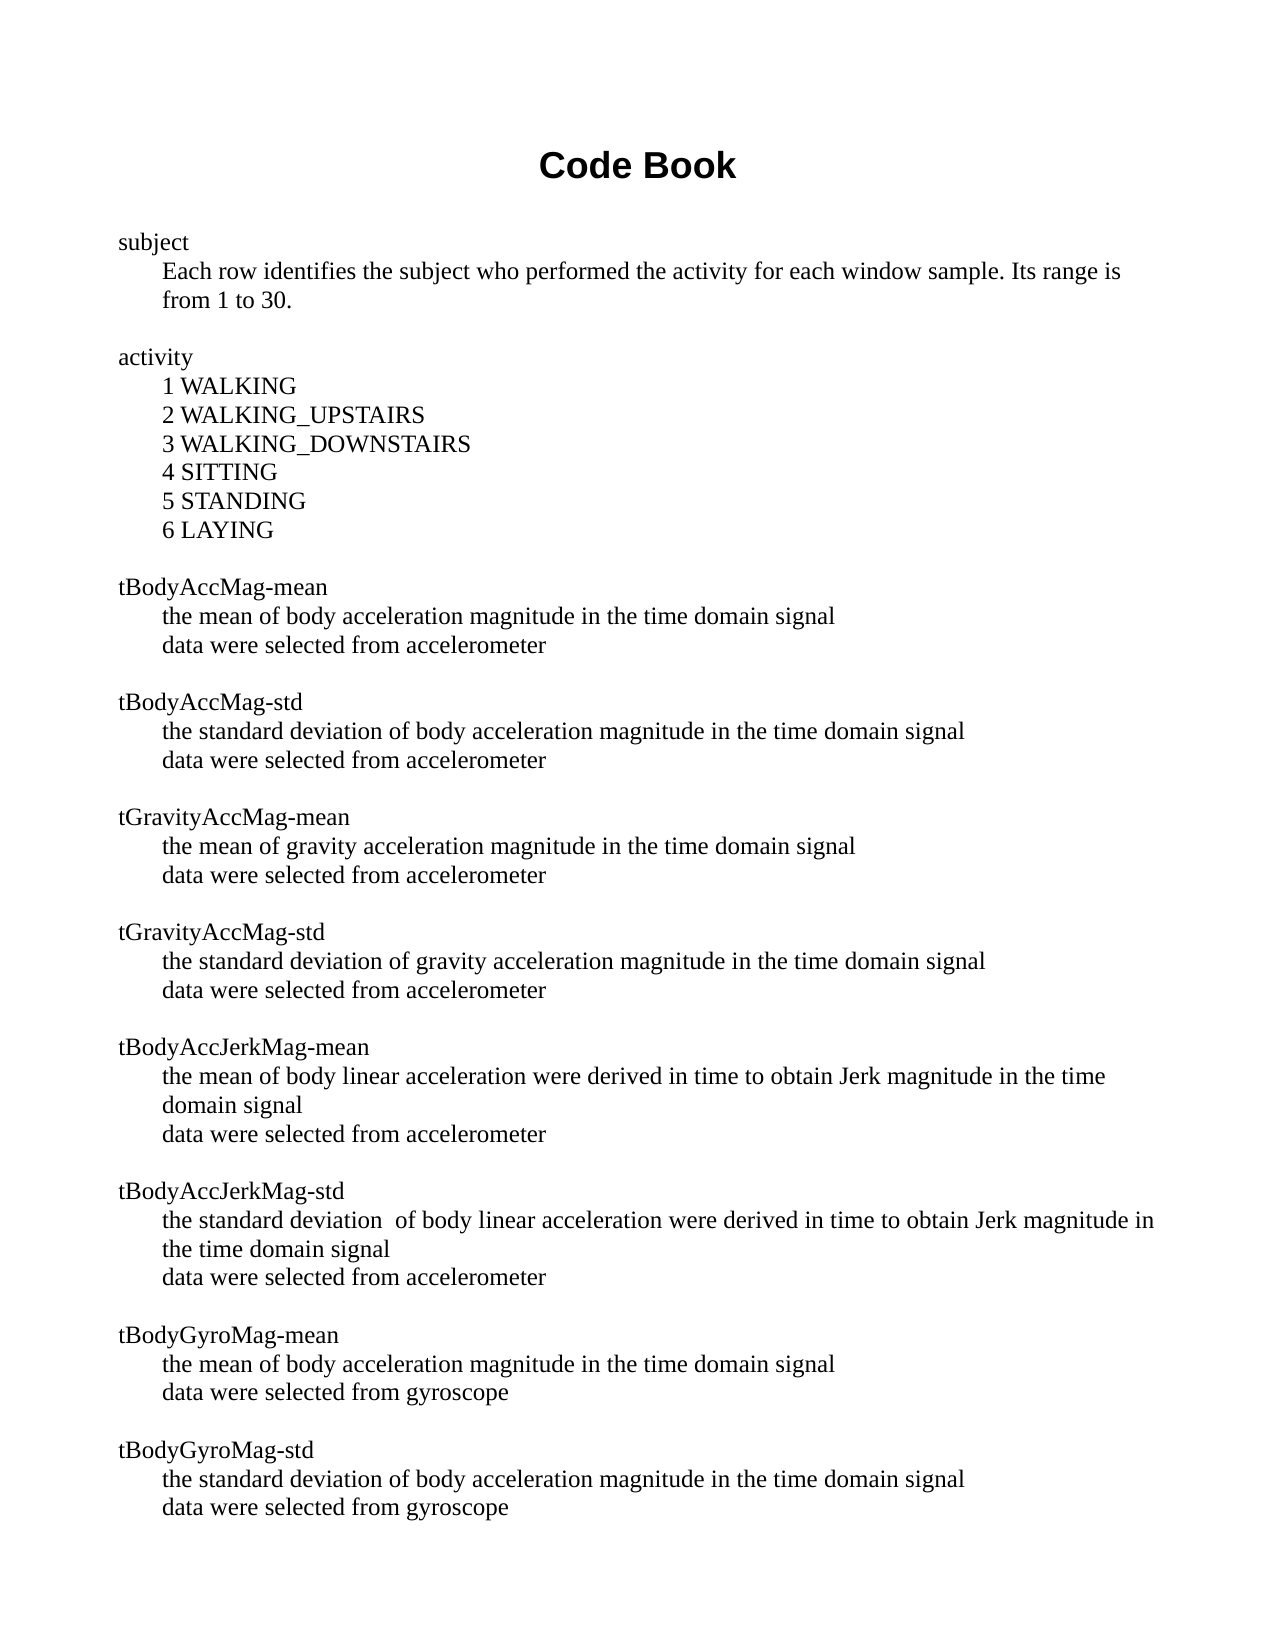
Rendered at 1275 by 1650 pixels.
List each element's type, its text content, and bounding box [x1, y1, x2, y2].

text 5 STANDING [118, 486, 1157, 515]
text data were selected from accelerometer [118, 630, 1157, 659]
text the mean of body acceleration magnitude in the time domain signal [118, 1349, 1157, 1377]
text the standard deviation of body acceleration magnitude in the time domain signal [118, 1464, 1157, 1492]
text data were selected from accelerometer [118, 745, 1157, 774]
text the standard deviation of gravity acceleration magnitude in the time domain signal [118, 946, 1157, 975]
text the standard deviation of body linear acceleration were derived in time to obtain Jerk magnitude in the time domain signal [118, 1205, 1157, 1262]
text activity [118, 342, 1157, 371]
text data were selected from accelerometer [118, 1119, 1157, 1147]
text data were selected from gyroscope [118, 1377, 1157, 1406]
text data were selected from accelerometer [118, 860, 1157, 889]
text tBodyAccJerkMag-mean [118, 1032, 1157, 1061]
text tBodyAccMag-std [118, 687, 1157, 716]
text the mean of gravity acceleration magnitude in the time domain signal [118, 831, 1157, 860]
text 2 WALKING_UPSTAIRS [118, 400, 1157, 429]
text tGravityAccMag-std [118, 917, 1157, 946]
text tGravityAccMag-mean [118, 802, 1157, 831]
text data were selected from gyroscope [118, 1492, 1157, 1521]
text 1 WALKING [118, 371, 1157, 400]
text tBodyAccMag-mean [118, 572, 1157, 601]
text 3 WALKING_DOWNSTAIRS [118, 429, 1157, 457]
text the mean of body acceleration magnitude in the time domain signal [118, 601, 1157, 630]
text subject [118, 227, 1157, 256]
text data were selected from accelerometer [118, 1262, 1157, 1291]
text tBodyAccJerkMag-std [118, 1176, 1157, 1205]
text 6 LAYING [118, 515, 1157, 544]
text tBodyGyroMag-mean [118, 1320, 1157, 1349]
text the standard deviation of body acceleration magnitude in the time domain signal [118, 716, 1157, 745]
title Code Book [118, 143, 1157, 186]
text 4 SITTING [118, 457, 1157, 486]
text the mean of body linear acceleration were derived in time to obtain Jerk magnitude in the time domain signal [118, 1061, 1157, 1119]
text data were selected from accelerometer [118, 975, 1157, 1004]
text tBodyGyroMag-std [118, 1435, 1157, 1464]
text Each row identifies the subject who performed the activity for each window sample. Its range is from 1 to 30. [118, 256, 1157, 314]
